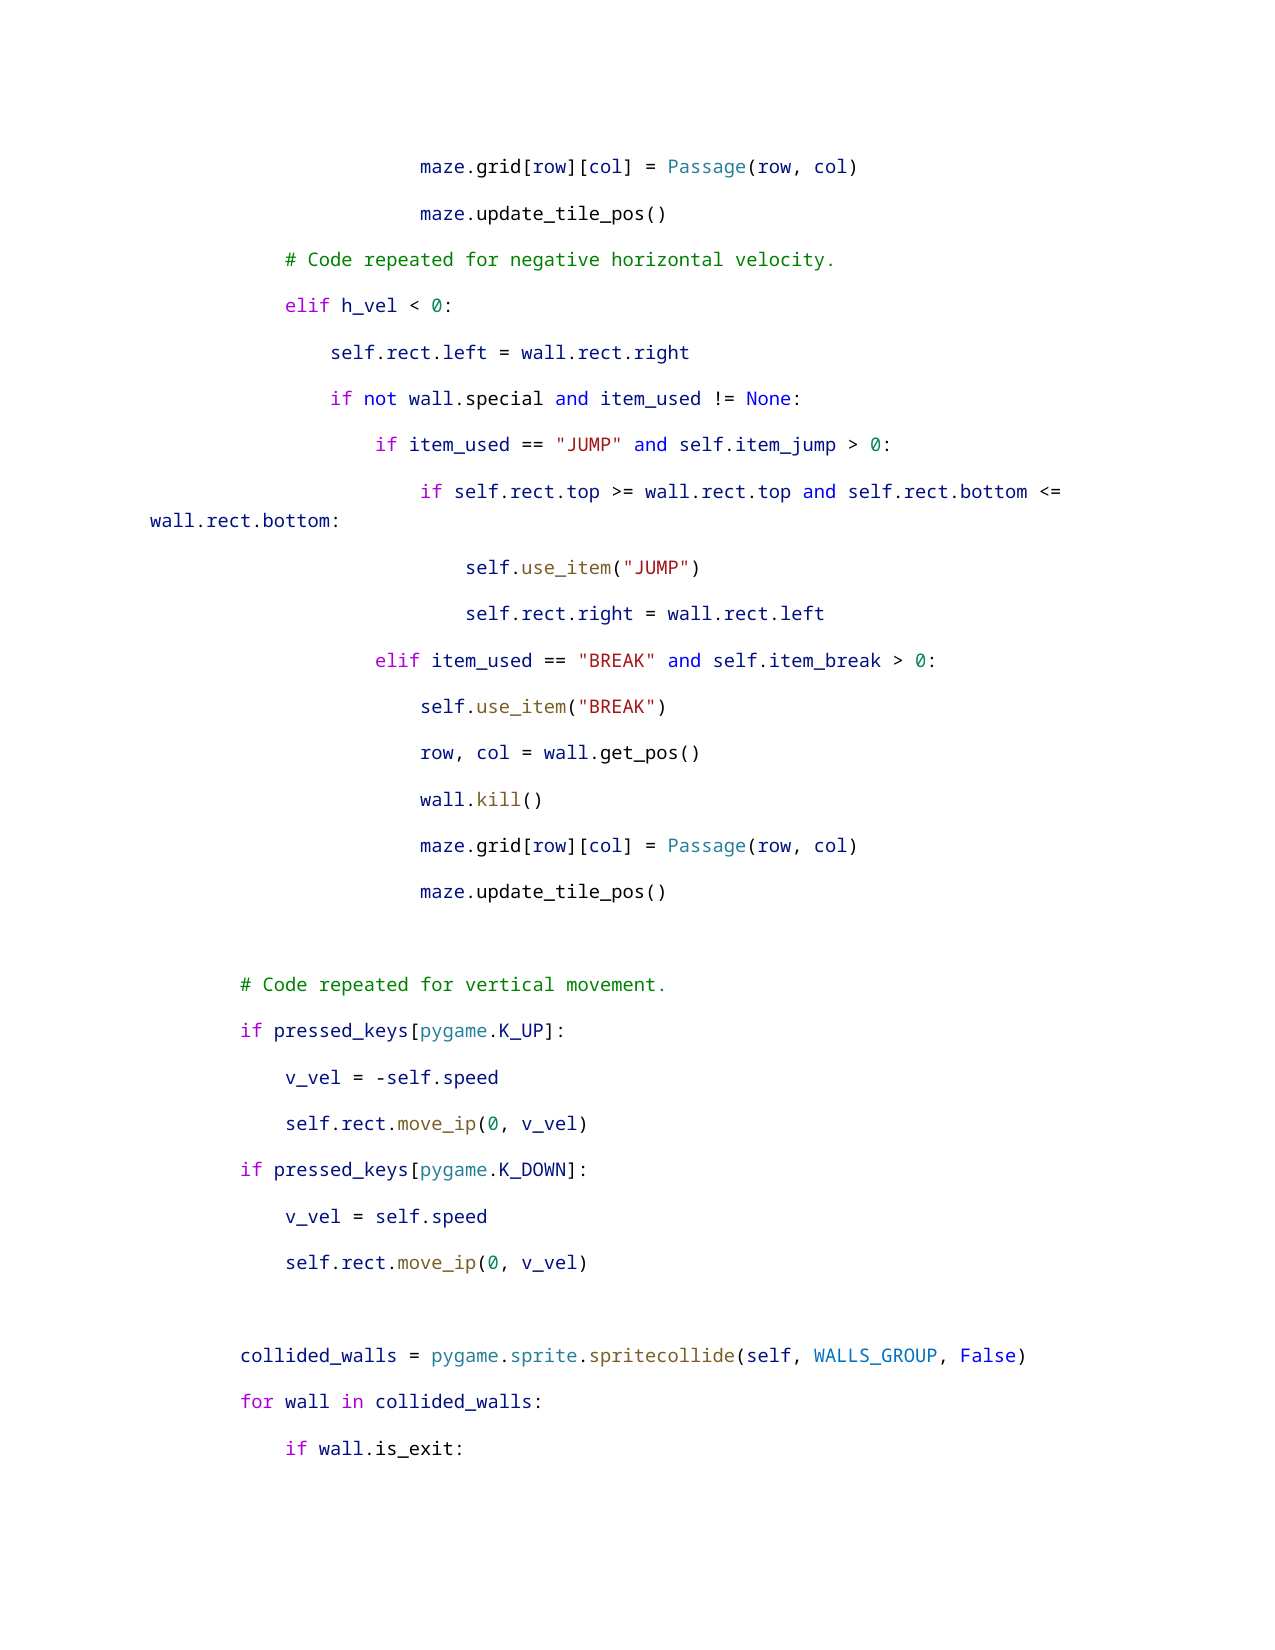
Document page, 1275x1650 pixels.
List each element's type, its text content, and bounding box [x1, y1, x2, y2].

text collided_walls = pygame.sprite.spritecollide(self, WALLS_GROUP, False) [150, 1338, 1125, 1368]
text for wall in collided_walls: [150, 1385, 1125, 1414]
text if self.rect.top >= wall.rect.top and self.rect.bottom <= wall.rect.bottom: [150, 474, 1125, 534]
text self.rect.right = wall.rect.left [150, 597, 1125, 627]
text elif item_used == "BREAK" and self.item_break > 0: [150, 643, 1125, 673]
text self.rect.move_ip(0, v_vel) [150, 1107, 1125, 1136]
text # Code repeated for vertical movement. [150, 968, 1125, 997]
text v_vel = self.speed [150, 1199, 1125, 1229]
text v_vel = -self.speed [150, 1060, 1125, 1090]
text maze.update_tile_pos() [150, 875, 1125, 905]
text maze.grid[row][col] = Passage(row, col) [150, 150, 1125, 180]
text elif h_vel < 0: [150, 289, 1125, 319]
text maze.update_tile_pos() [150, 196, 1125, 226]
text # Code repeated for negative horizontal velocity. [150, 243, 1125, 272]
text if pressed_keys[pygame.K_UP]: [150, 1014, 1125, 1044]
text self.rect.move_ip(0, v_vel) [150, 1246, 1125, 1276]
text if pressed_keys[pygame.K_DOWN]: [150, 1153, 1125, 1183]
text self.use_item("JUMP") [150, 551, 1125, 580]
text maze.grid[row][col] = Passage(row, col) [150, 829, 1125, 858]
text if wall.is_exit: [150, 1431, 1125, 1461]
text wall.kill() [150, 782, 1125, 812]
text self.use_item("BREAK") [150, 689, 1125, 719]
text if item_used == "JUMP" and self.item_jump > 0: [150, 428, 1125, 458]
text row, col = wall.get_pos() [150, 736, 1125, 766]
text self.rect.left = wall.rect.right [150, 335, 1125, 365]
text if not wall.special and item_used != None: [150, 382, 1125, 411]
